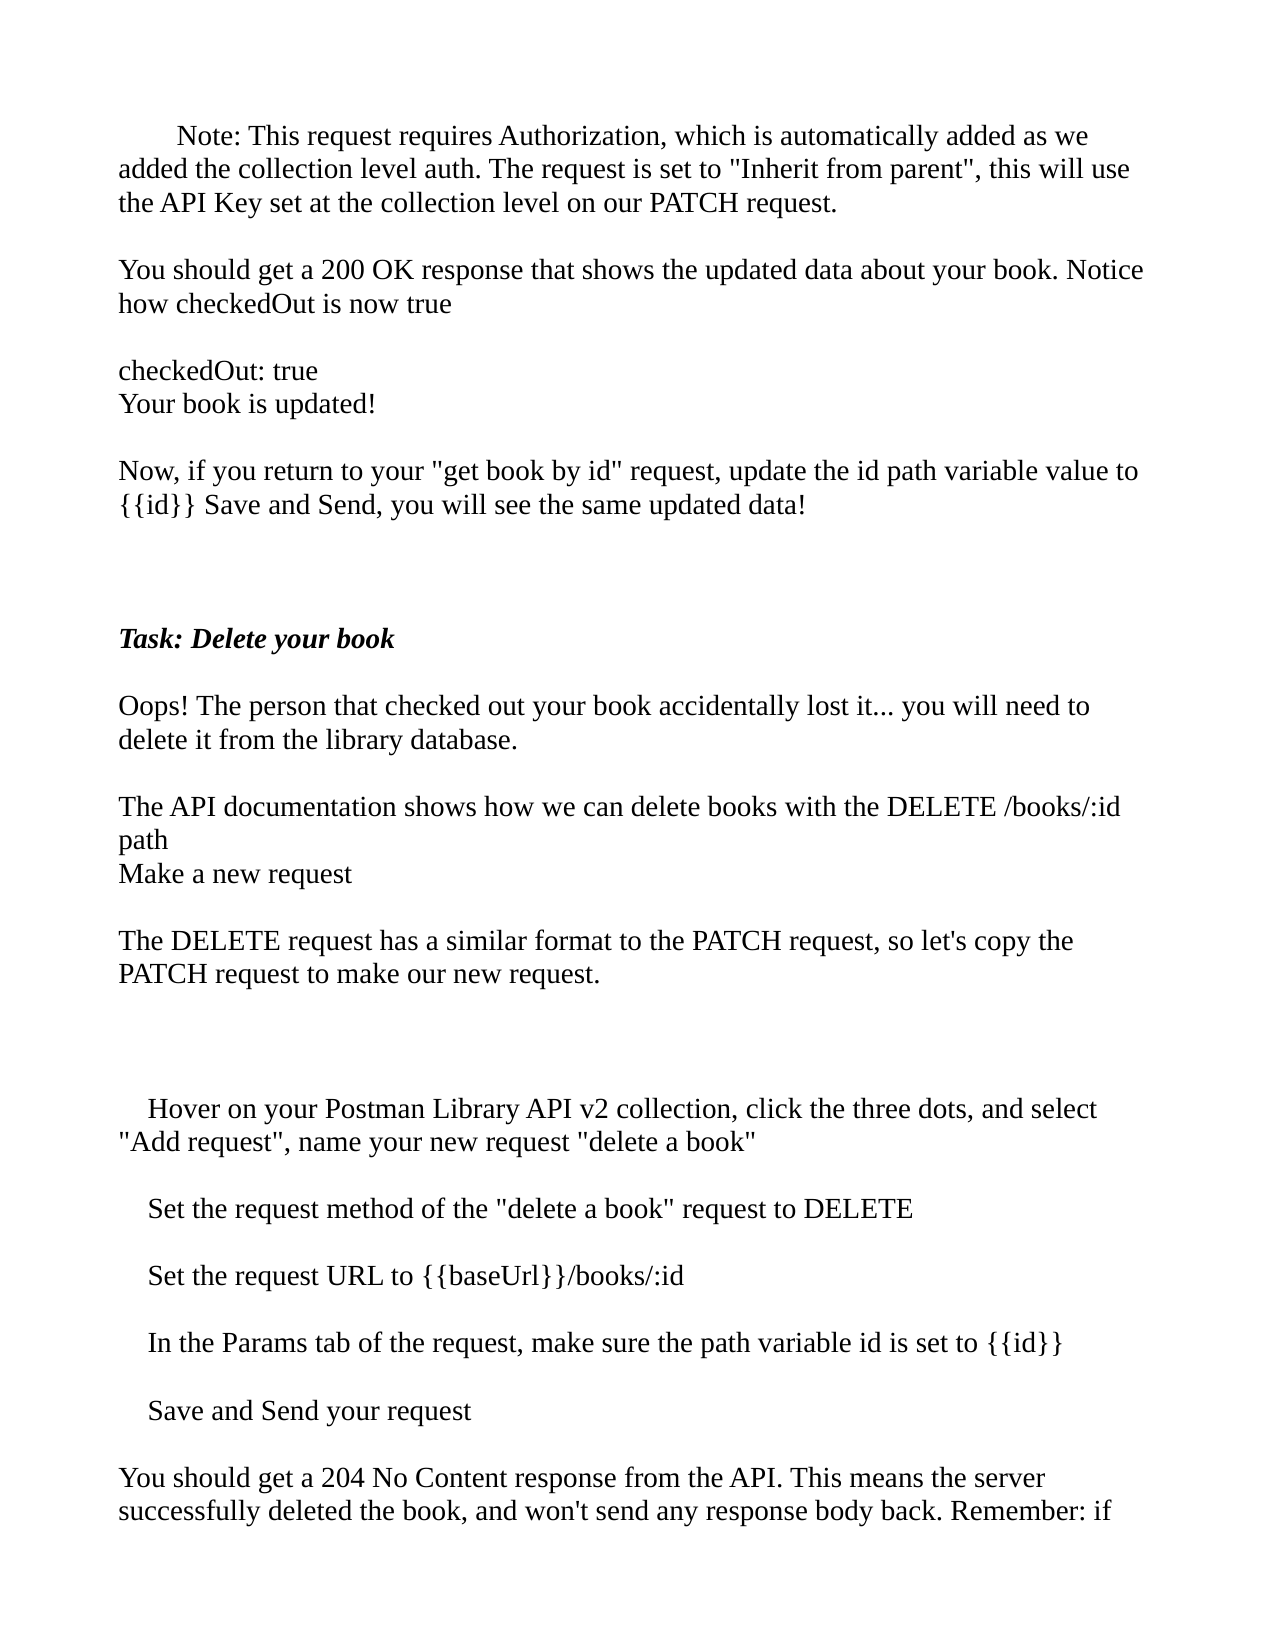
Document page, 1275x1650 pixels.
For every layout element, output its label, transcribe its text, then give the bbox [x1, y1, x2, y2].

text Oops! The person that checked out your book accidentally lost it... you will need to delete it from the library database. [118, 688, 1157, 755]
text Note: This request requires Authorization, which is automatically added as we added the collection level auth. The request is set to "Inherit from parent", this will use the API Key set at the collection level on our PATCH request. [118, 118, 1157, 219]
text Make a new request [118, 856, 1157, 889]
text Set the request URL to {{baseUrl}}/books/:id [118, 1258, 1157, 1292]
text You should get a 200 OK response that shows the updated data about your book. Notice how checkedOut is now true [118, 252, 1157, 319]
text Now, if you return to your "get book by id" request, update the id path variable value to {{id}} Save and Send, you will see the same updated data! [118, 453, 1157, 521]
text Set the request method of the "delete a book" request to DELETE [118, 1191, 1157, 1225]
text In the Params tab of the request, make sure the path variable id is set to {{id}} [118, 1326, 1157, 1359]
text Save and Send your request [118, 1393, 1157, 1426]
text Task: Delete your book [118, 621, 1157, 655]
text Your book is updated! [118, 386, 1157, 420]
text The DELETE request has a similar format to the PATCH request, so let's copy the PATCH request to make our new request. [118, 923, 1157, 990]
text You should get a 204 No Content response from the API. This means the server successfully deleted the book, and won't send any response body back. Remember: if [118, 1460, 1157, 1527]
text Hover on your Postman Library API v2 collection, click the three dots, and select "Add request", name your new request "delete a book" [118, 1091, 1157, 1158]
text checkedOut: true [118, 353, 1157, 386]
text The API documentation shows how we can delete books with the DELETE /books/:id path [118, 789, 1157, 856]
